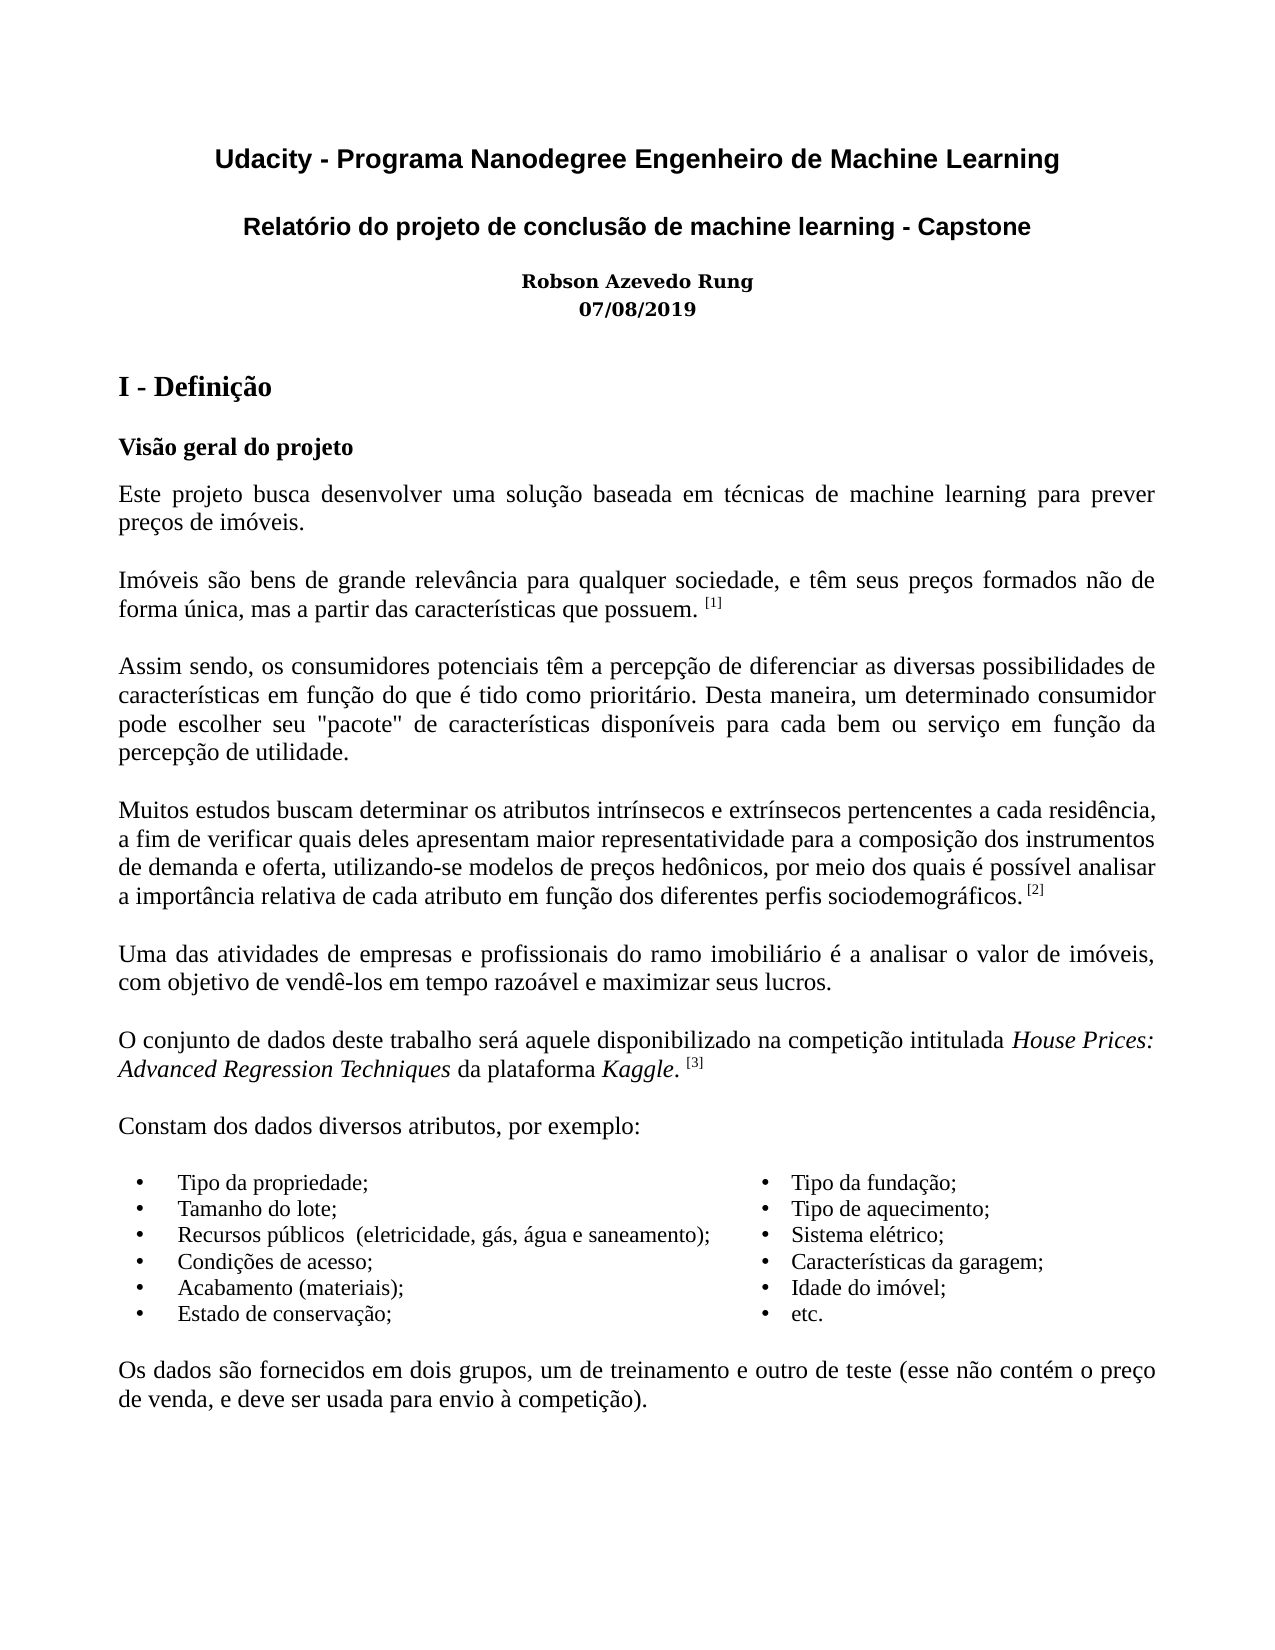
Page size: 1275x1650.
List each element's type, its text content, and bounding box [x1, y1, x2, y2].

list Tamanho do lote; [136, 1195, 732, 1221]
list Estado de conservação; [136, 1300, 732, 1327]
subtitle I - Definição [118, 369, 1157, 403]
list Acabamento (materiais); [136, 1274, 732, 1300]
list Tipo da propriedade; [136, 1169, 732, 1195]
list Características da garagem; [761, 1248, 1157, 1274]
subtitle 07/08/2019 [118, 299, 1157, 321]
subtitle Robson Azevedo Rung [118, 271, 1157, 293]
list Sistema elétrico; [761, 1221, 1157, 1248]
text Muitos estudos buscam determinar os atributos intrínsecos e extrínsecos pertencentes a cada residência, a fim de verificar quais deles apresentam maior representatividade para a composição dos instrumentos de demanda e oferta, utilizando-se modelos de preços hedônicos, por meio dos quais é possível analisar a importância relativa de cada atributo em função dos diferentes perfis sociodemográficos. [2] [118, 795, 1157, 910]
list Recursos públicos (eletricidade, gás, água e saneamento); [136, 1221, 732, 1248]
list Tipo de aquecimento; [761, 1195, 1157, 1221]
list Tipo da fundação; [761, 1169, 1157, 1195]
text Assim sendo, os consumidores potenciais têm a percepção de diferenciar as diversas possibilidades de características em função do que é tido como prioritário. Desta maneira, um determinado consumidor pode escolher seu "pacote" de características disponíveis para cada bem ou serviço em função da percepção de utilidade. [118, 651, 1157, 766]
text Constam dos dados diversos atributos, por exemplo: [118, 1111, 1157, 1140]
text Visão geral do projeto [118, 432, 1098, 461]
text Uma das atividades de empresas e profissionais do ramo imobiliário é a analisar o valor de imóveis, com objetivo de vendê-los em tempo razoável e maximizar seus lucros. [118, 939, 1157, 996]
list Condições de acesso; [136, 1248, 732, 1274]
text Imóveis são bens de grande relevância para qualquer sociedade, e têm seus preços formados não de forma única, mas a partir das características que possuem. [1] [118, 565, 1157, 622]
list etc. [761, 1300, 1157, 1327]
text Este projeto busca desenvolver uma solução baseada em técnicas de machine learning para prever preços de imóveis. [118, 479, 1157, 536]
list Idade do imóvel; [761, 1274, 1157, 1300]
text Os dados são fornecidos em dois grupos, um de treinamento e outro de teste (esse não contém o preço de venda, e deve ser usada para envio à competição). [118, 1356, 1157, 1413]
title Udacity - Programa Nanodegree Engenheiro de Machine Learning [118, 143, 1157, 174]
text O conjunto de dados deste trabalho será aquele disponibilizado na competição intitulada House Prices: Advanced Regression Techniques da plataforma Kaggle. [3] [118, 1025, 1157, 1082]
title Relatório do projeto de conclusão de machine learning - Capstone [118, 212, 1157, 241]
